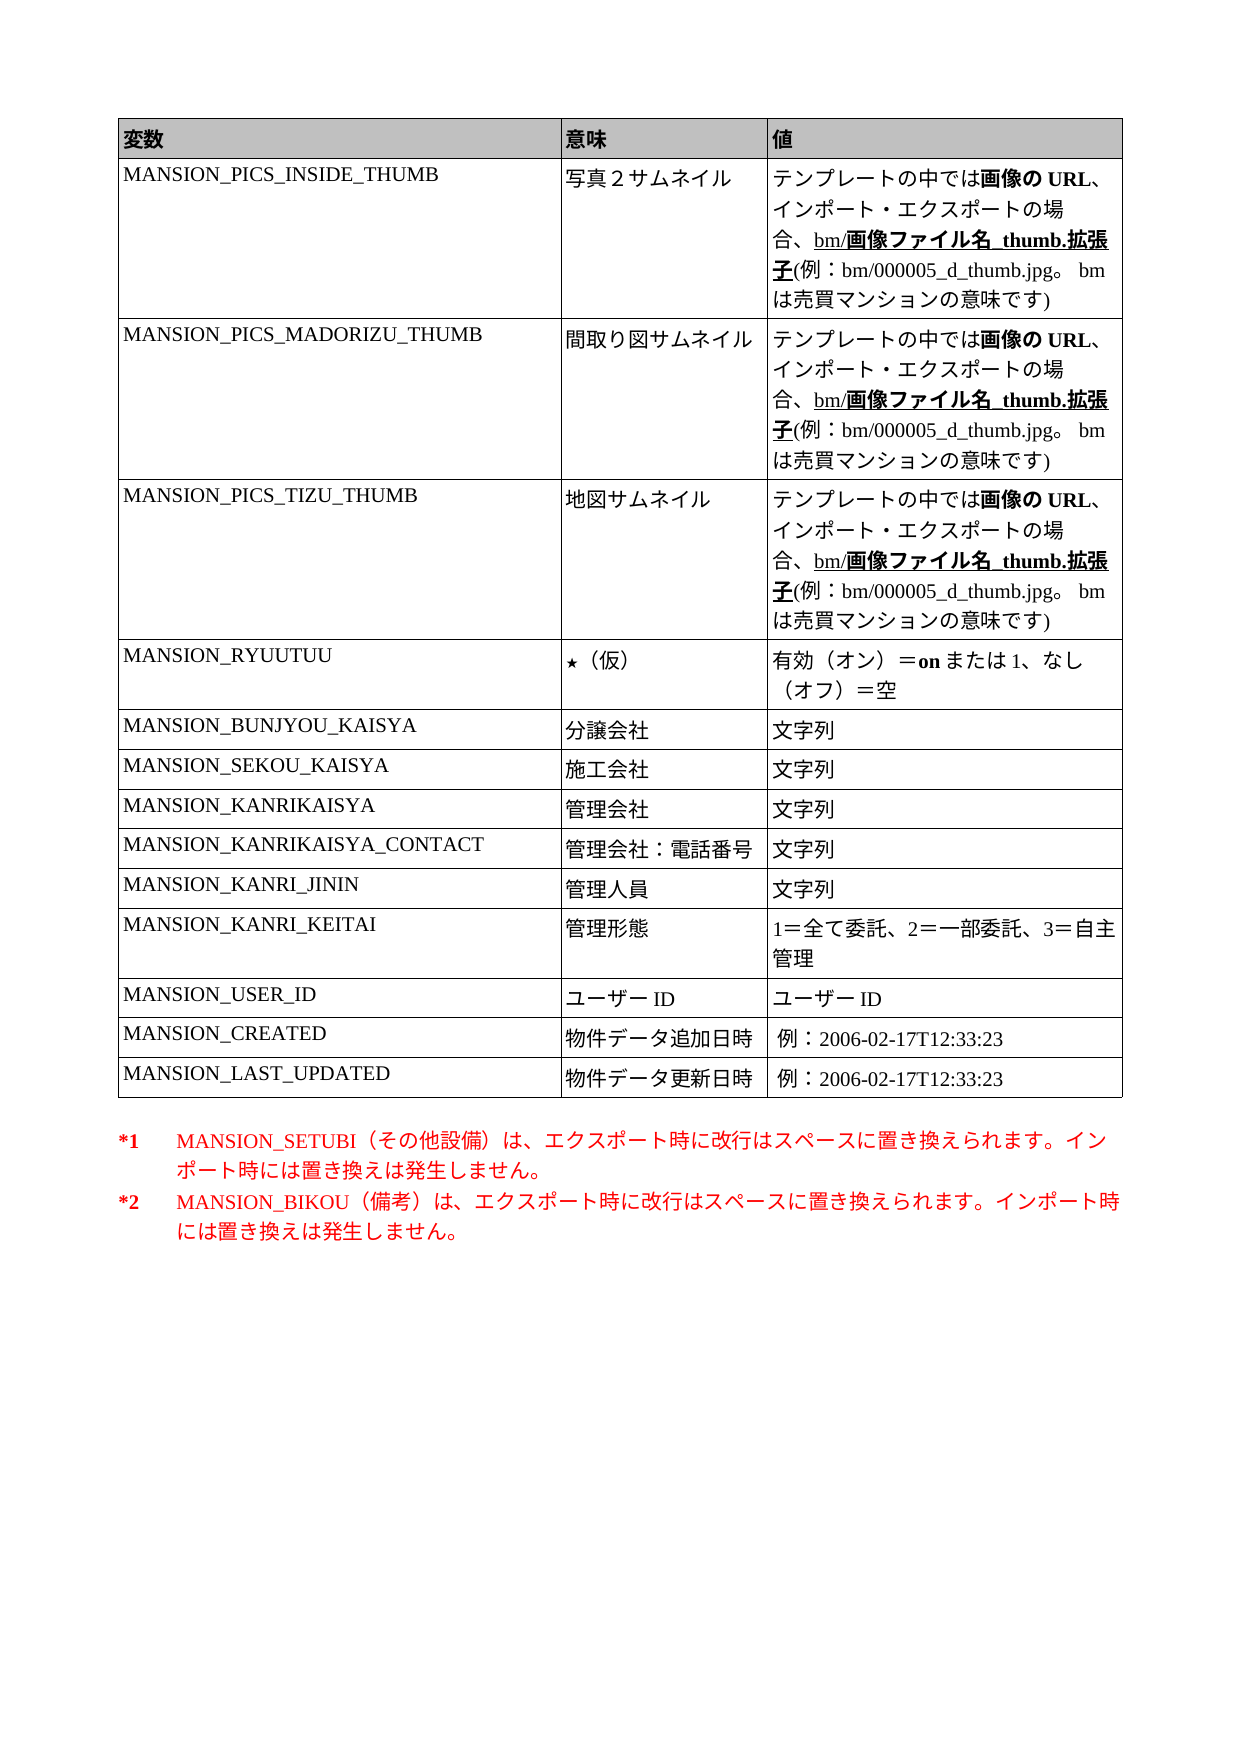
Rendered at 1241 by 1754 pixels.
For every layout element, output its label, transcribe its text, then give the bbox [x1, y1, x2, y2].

table_cell テンプレートの中では画像のURL、インポート・エクスポートの場合、bm/画像ファイル名_thumb.拡張子(例：bm/000005_d_thumb.jpg。 bmは売買マンションの意味です) [768, 319, 1122, 479]
text *1 MANSION_SETUBI（その他設備）は、エクスポート時に改行はスペースに置き換えられます。インポート時には置き換えは発生しません。 [118, 1124, 1122, 1185]
table_cell 文字列 [768, 869, 1122, 908]
table_cell テンプレートの中では画像のURL、インポート・エクスポートの場合、bm/画像ファイル名_thumb.拡張子(例：bm/000005_d_thumb.jpg。 bmは売買マンションの意味です) [768, 480, 1122, 639]
table_cell 間取り図サムネイル [562, 319, 767, 479]
table_header 意味 [562, 119, 767, 158]
table_cell 分譲会社 [562, 710, 767, 749]
table_cell テンプレートの中では画像のURL、インポート・エクスポートの場合、bm/画像ファイル名_thumb.拡張子(例：bm/000005_d_thumb.jpg。 bmは売買マンションの意味です) [768, 159, 1122, 318]
table_cell 有効（オン）＝onまたは1、なし（オフ）＝空 [768, 640, 1122, 709]
table_cell ユーザーID [768, 979, 1122, 1017]
table_cell MANSION_BUNJYOU_KAISYA [119, 710, 561, 749]
table_cell MANSION_PICS_INSIDE_THUMB [119, 159, 561, 318]
table_cell MANSION_SEKOU_KAISYA [119, 750, 561, 789]
table_cell MANSION_USER_ID [119, 979, 561, 1017]
table_cell 写真２サムネイル [562, 159, 767, 318]
table_cell MANSION_KANRIKAISYA_CONTACT [119, 829, 561, 868]
table_cell ユーザーID [562, 979, 767, 1017]
table_cell 管理会社：電話番号 [562, 829, 767, 868]
text *2 MANSION_BIKOU（備考）は、エクスポート時に改行はスペースに置き換えられます。インポート時には置き換えは発生しません。 [118, 1185, 1122, 1245]
table_cell 例：2006-02-17T12:33:23 [768, 1018, 1122, 1057]
table_cell MANSION_PICS_MADORIZU_THUMB [119, 319, 561, 479]
table_cell 文字列 [768, 750, 1122, 789]
table_cell MANSION_RYUUTUU [119, 640, 561, 709]
table_cell 文字列 [768, 710, 1122, 749]
table_header 変数 [119, 119, 561, 158]
table_cell 物件データ更新日時 [562, 1058, 767, 1097]
table_cell 文字列 [768, 790, 1122, 828]
table_cell MANSION_KANRI_KEITAI [119, 909, 561, 978]
table_cell 物件データ追加日時 [562, 1018, 767, 1057]
table_header 値 [768, 119, 1122, 158]
table_cell 管理人員 [562, 869, 767, 908]
table_cell MANSION_PICS_TIZU_THUMB [119, 480, 561, 639]
table_cell 例：2006-02-17T12:33:23 [768, 1058, 1122, 1097]
table_cell 施工会社 [562, 750, 767, 789]
table_cell 1＝全て委託、2＝一部委託、3＝自主管理 [768, 909, 1122, 978]
table_cell MANSION_KANRI_JININ [119, 869, 561, 908]
table_cell 管理会社 [562, 790, 767, 828]
table_cell 管理形態 [562, 909, 767, 978]
table_cell MANSION_CREATED [119, 1018, 561, 1057]
table_cell MANSION_LAST_UPDATED [119, 1058, 561, 1097]
table_cell 文字列 [768, 829, 1122, 868]
table_cell ★（仮） [562, 640, 767, 709]
table_cell MANSION_KANRIKAISYA [119, 790, 561, 828]
table_cell 地図サムネイル [562, 480, 767, 639]
